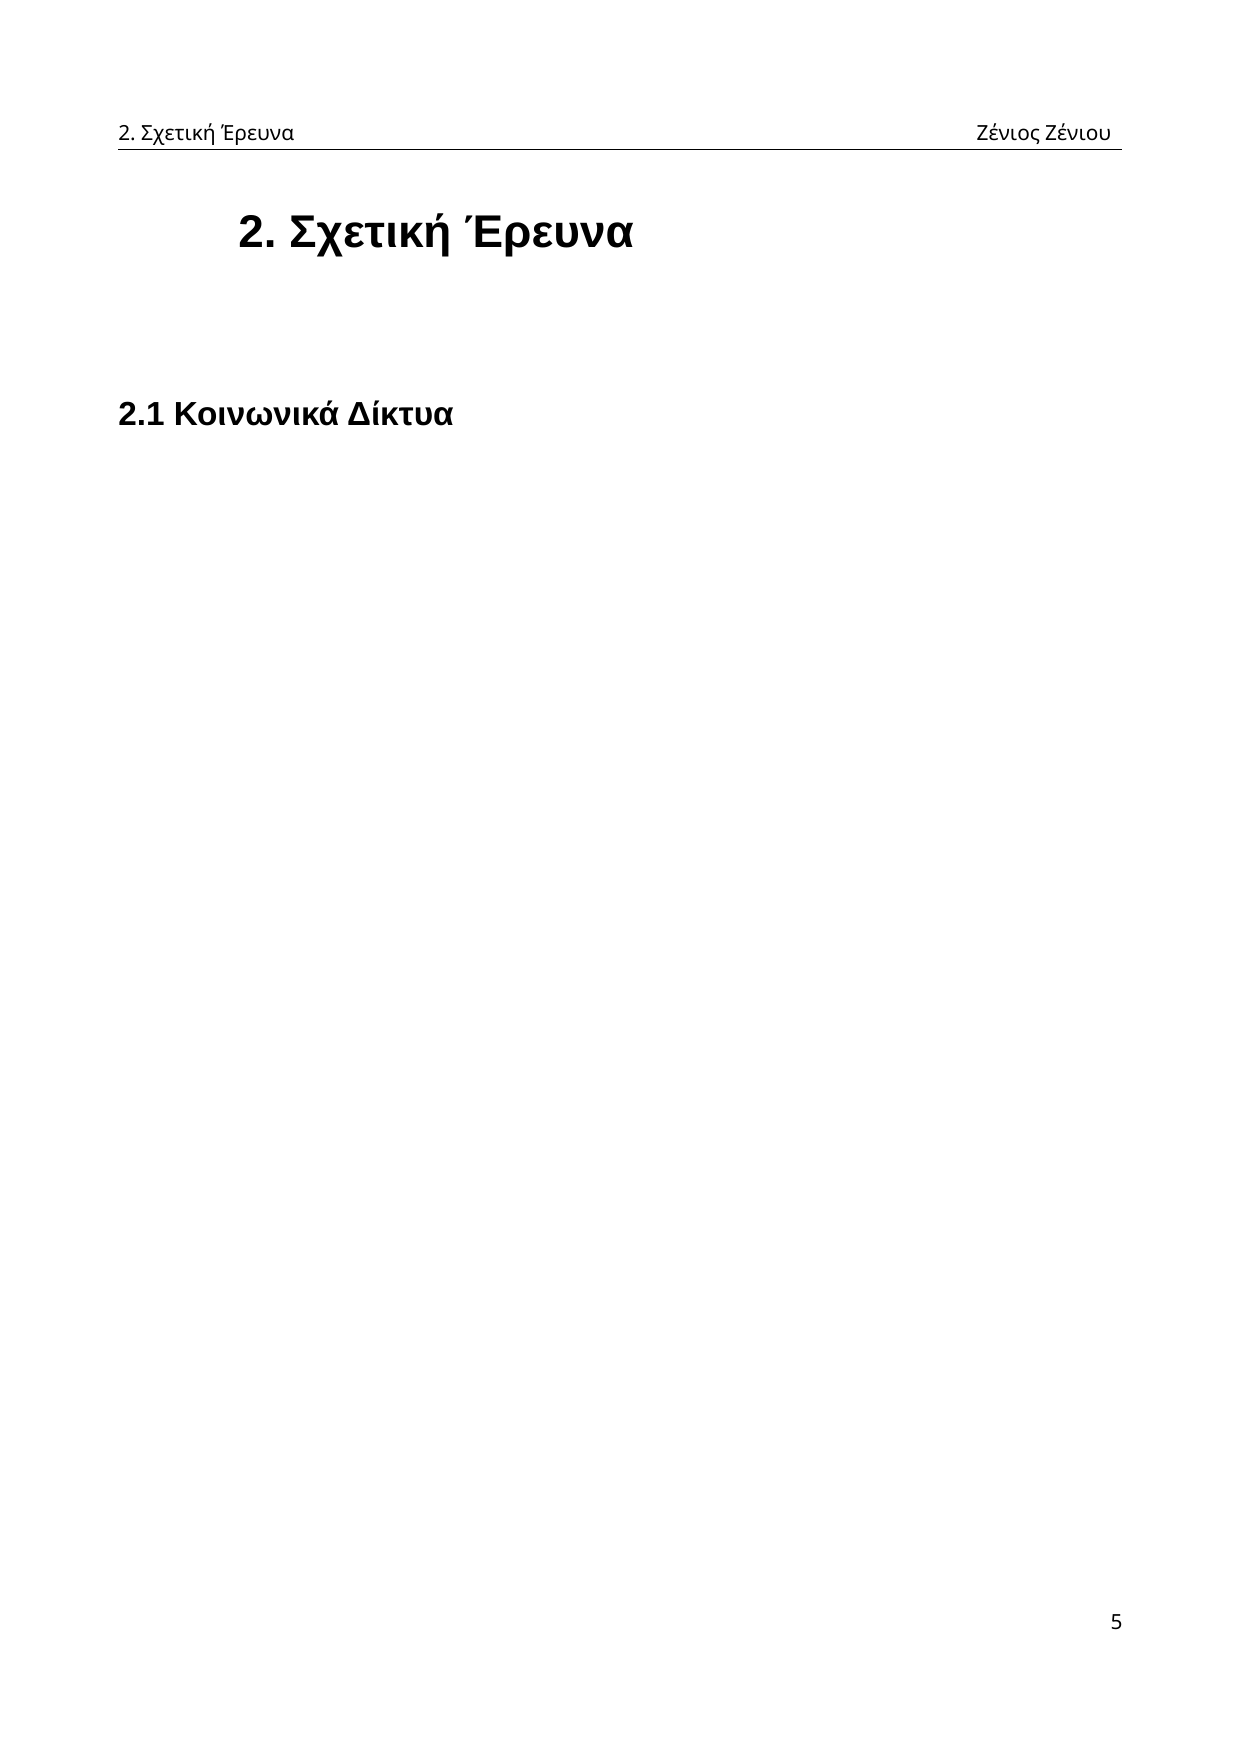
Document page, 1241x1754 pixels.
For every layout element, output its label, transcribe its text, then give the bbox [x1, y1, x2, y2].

subtitle 2.1 Κοινωνικά Δίκτυα [118, 394, 1122, 433]
subtitle 2. Σχετική Έρευνα [118, 205, 1122, 257]
